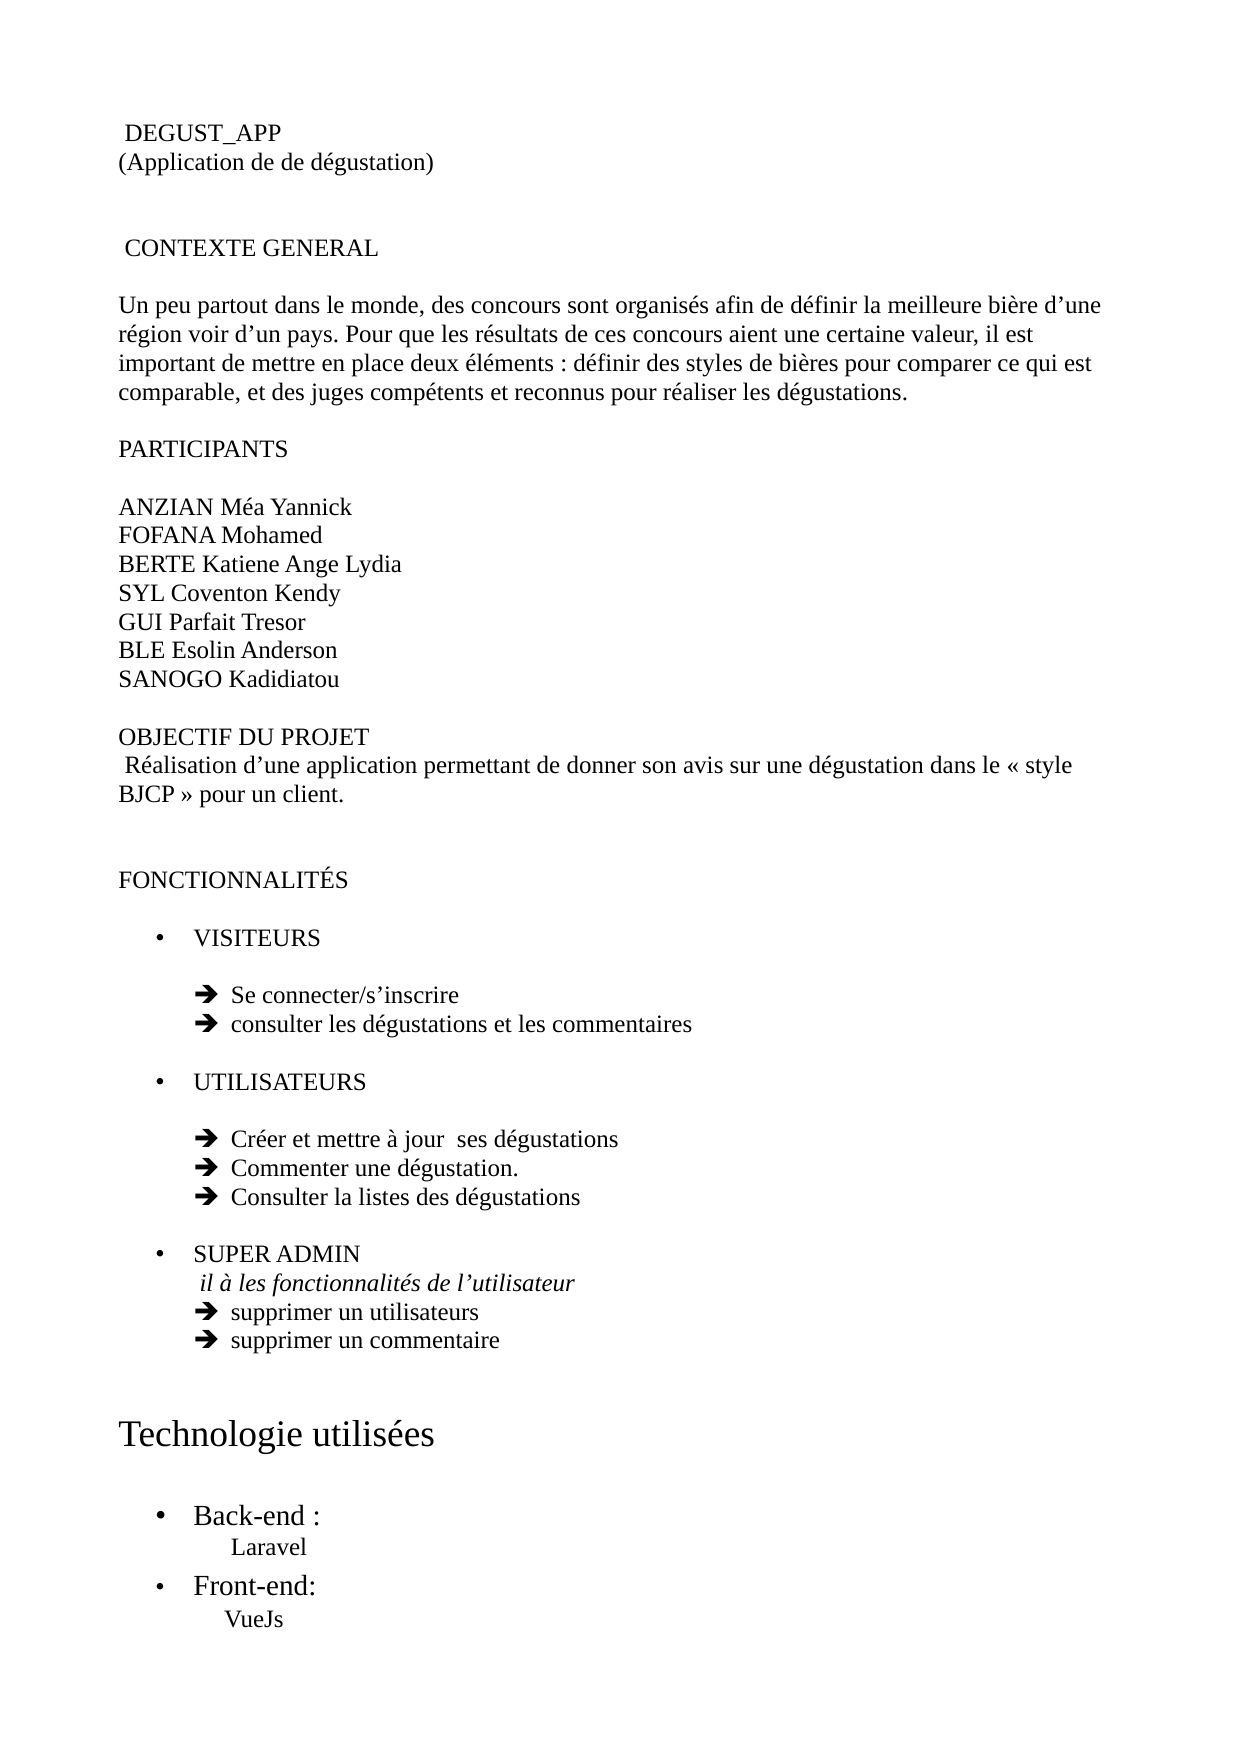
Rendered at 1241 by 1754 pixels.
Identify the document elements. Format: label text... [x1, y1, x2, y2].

list Front-end: [156, 1561, 1122, 1604]
text GUI Parfait Tresor [118, 607, 1122, 636]
text FOFANA Mohamed [118, 521, 1122, 549]
text BERTE Katiene Ange Lydia [118, 549, 1122, 578]
list consulter les dégustations et les commentaires [193, 1009, 1122, 1038]
list VueJs [156, 1604, 1122, 1632]
text OBJECTIF DU PROJET [118, 722, 1122, 751]
list VISITEURS [156, 923, 1122, 952]
text (Application de de dégustation) [118, 147, 1122, 176]
text Réalisation d’une application permettant de donner son avis sur une dégustation dans le « style BJCP » pour un client. [118, 751, 1122, 808]
list Back-end : [156, 1498, 1122, 1532]
list il à les fonctionnalités de l’utilisateur [156, 1268, 1122, 1297]
text PARTICIPANTS [118, 434, 1122, 463]
text FONCTIONNALITÉS [118, 866, 1122, 894]
text ANZIAN Méa Yannick [118, 492, 1122, 521]
text BLE Esolin Anderson [118, 636, 1122, 664]
list supprimer un commentaire [193, 1326, 1122, 1354]
list Créer et mettre à jour ses dégustations [193, 1124, 1122, 1153]
list supprimer un utilisateurs [193, 1297, 1122, 1326]
text Technologie utilisées [118, 1412, 1122, 1455]
text SANOGO Kadidiatou [118, 664, 1122, 693]
list SUPER ADMIN [156, 1239, 1122, 1268]
list Consulter la listes des dégustations [193, 1182, 1122, 1211]
list Commenter une dégustation. [193, 1153, 1122, 1182]
text CONTEXTE GENERAL [118, 233, 1122, 262]
list UTILISATEURS [156, 1067, 1122, 1096]
text DEGUST_APP [118, 118, 1122, 147]
list Se connecter/s’inscrire [193, 981, 1122, 1009]
text Un peu partout dans le monde, des concours sont organisés afin de définir la meilleure bière d’une région voir d’un pays. Pour que les résultats de ces concours aient une certaine valeur, il est important de mettre en place deux éléments : définir des styles de bières pour comparer ce qui est comparable, et des juges compétents et reconnus pour réaliser les dégustations. [118, 291, 1122, 406]
list Laravel [193, 1532, 1122, 1561]
text SYL Coventon Kendy [118, 578, 1122, 607]
